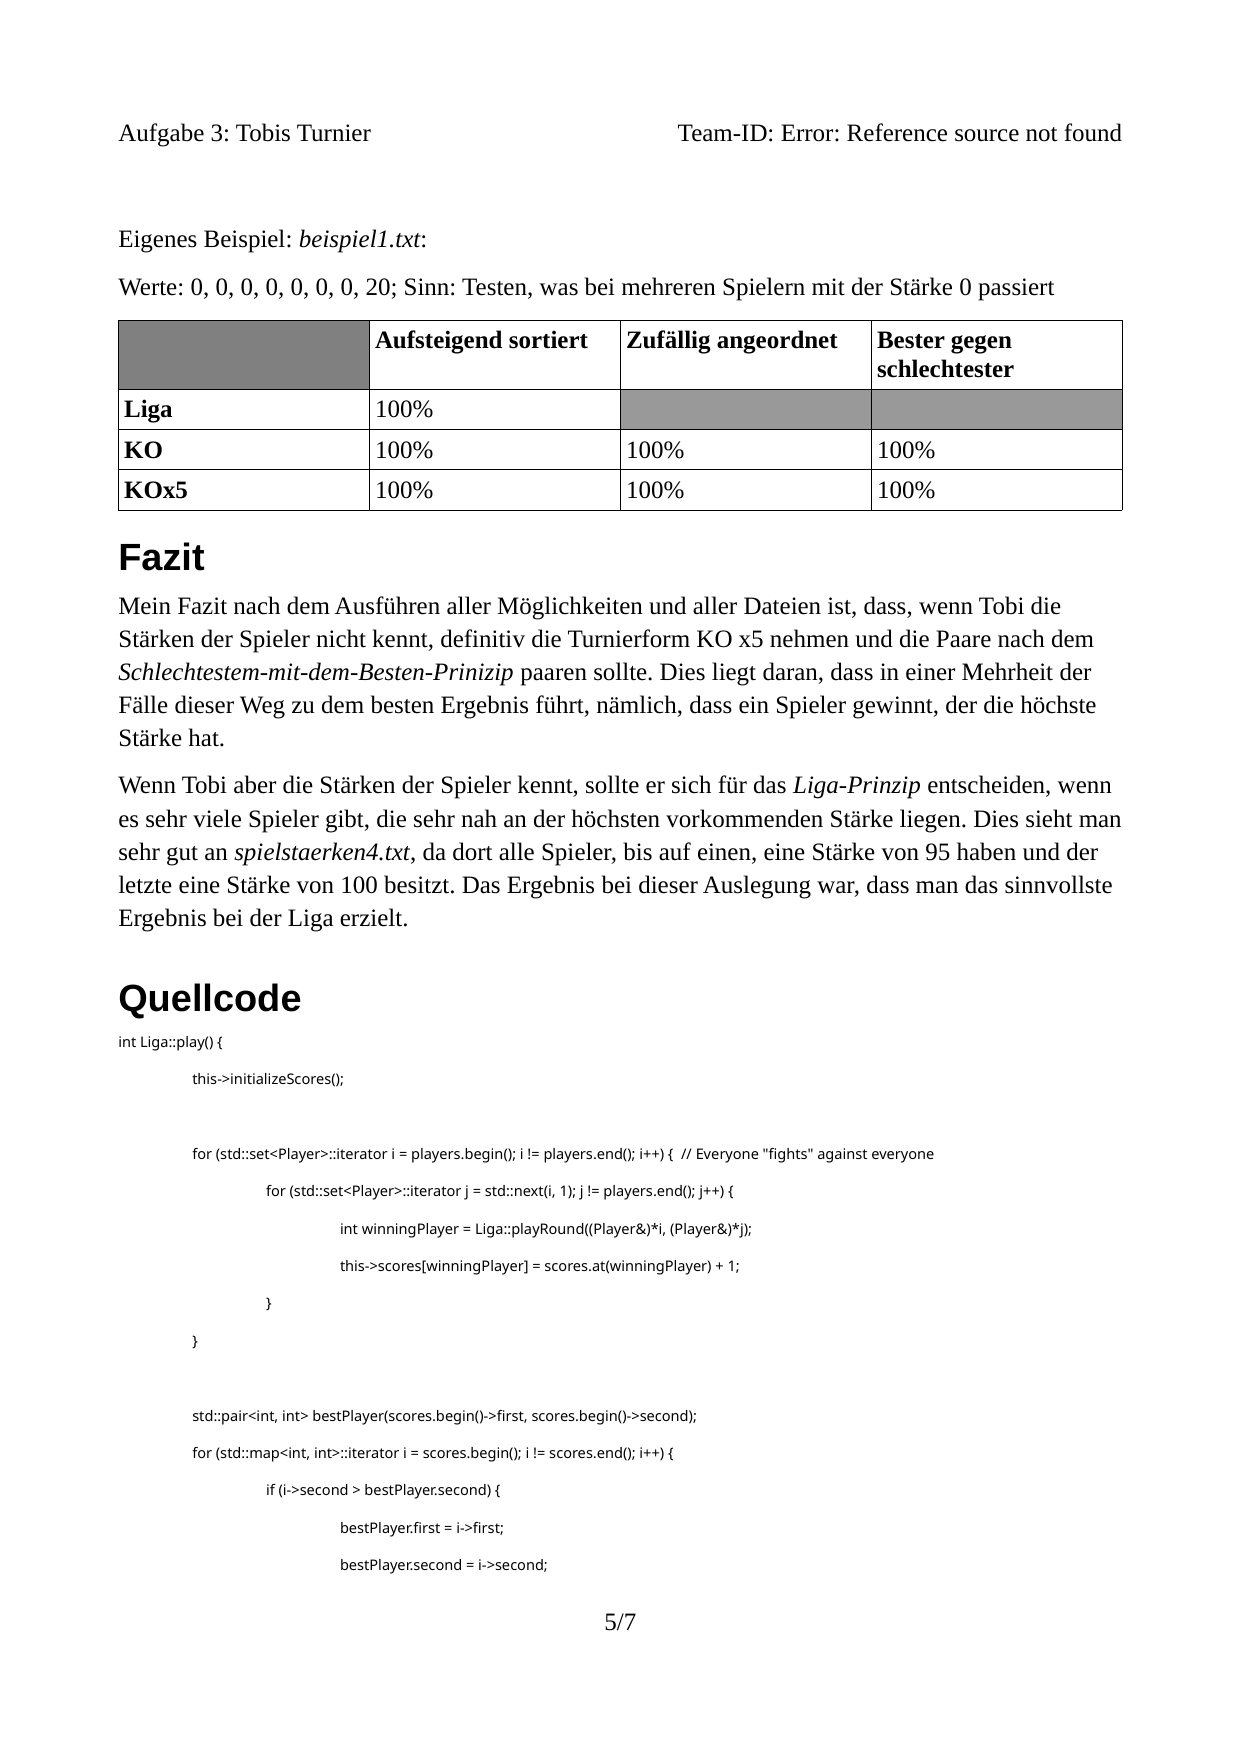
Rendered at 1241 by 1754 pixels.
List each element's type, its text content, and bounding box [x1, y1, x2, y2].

table_header Zufällig angeordnet [621, 321, 871, 389]
text this->initializeScores(); [118, 1069, 1122, 1089]
subtitle Quellcode [118, 975, 1122, 1019]
text if (i->second > bestPlayer.second) { [118, 1480, 1122, 1500]
text for (std::set<Player>::iterator i = players.begin(); i != players.end(); i++) { // Everyone "fights" against everyone [118, 1144, 1122, 1163]
table_cell 100% [872, 430, 1122, 469]
text for (std::set<Player>::iterator j = std::next(i, 1); j != players.end(); j++) { [118, 1181, 1122, 1201]
text Wenn Tobi aber die Stärken der Spieler kennt, sollte er sich für das Liga-Prinzip entscheiden, wenn es sehr viele Spieler gibt, die sehr nah an der höchsten vorkommenden Stärke liegen. Dies sieht man sehr gut an spielstaerken4.txt, da dort alle Spieler, bis auf einen, eine Stärke von 95 haben und der letzte eine Stärke von 100 besitzt. Das Ergebnis bei dieser Auslegung war, dass man das sinnvollste Ergebnis bei der Liga erzielt. [118, 771, 1122, 931]
table_cell 100% [370, 430, 620, 469]
table_cell KOx5 [119, 470, 369, 510]
text std::pair<int, int> bestPlayer(scores.begin()->first, scores.begin()->second); [118, 1405, 1122, 1425]
text } [118, 1293, 1122, 1313]
text Eigenes Beispiel: beispiel1.txt: [118, 224, 1122, 253]
text int winningPlayer = Liga::playRound((Player&)*i, (Player&)*j); [118, 1218, 1122, 1238]
table_cell 100% [370, 390, 620, 429]
table_cell KO [119, 430, 369, 469]
table_cell 100% [621, 430, 871, 469]
text int Liga::play() { [118, 1031, 1122, 1051]
table_cell 100% [621, 470, 871, 510]
text for (std::map<int, int>::iterator i = scores.begin(); i != scores.end(); i++) { [118, 1443, 1122, 1463]
table_cell [872, 390, 1122, 429]
text Mein Fazit nach dem Ausführen aller Möglichkeiten und aller Dateien ist, dass, wenn Tobi die Stärken der Spieler nicht kennt, definitiv die Turnierform KO x5 nehmen und die Paare nach dem Schlechtestem-mit-dem-Besten-Prinizip paaren sollte. Dies liegt daran, dass in einer Mehrheit der Fälle dieser Weg zu dem besten Ergebnis führt, nämlich, dass ein Spieler gewinnt, der die höchste Stärke hat. [118, 591, 1122, 752]
table_cell Liga [119, 390, 369, 429]
table_header Aufsteigend sortiert [370, 321, 620, 389]
text Werte: 0, 0, 0, 0, 0, 0, 0, 20; Sinn: Testen, was bei mehreren Spielern mit der Stärke 0 passiert [118, 272, 1122, 301]
text } [118, 1331, 1122, 1351]
subtitle Fazit [118, 535, 1122, 578]
text bestPlayer.first = i->first; [118, 1518, 1122, 1537]
text this->scores[winningPlayer] = scores.at(winningPlayer) + 1; [118, 1256, 1122, 1276]
table_cell 100% [370, 470, 620, 510]
text bestPlayer.second = i->second; [118, 1555, 1122, 1575]
table_cell [621, 390, 871, 429]
table_header [119, 321, 369, 389]
table_cell 100% [872, 470, 1122, 510]
table_header Bester gegen schlechtester [872, 321, 1122, 389]
